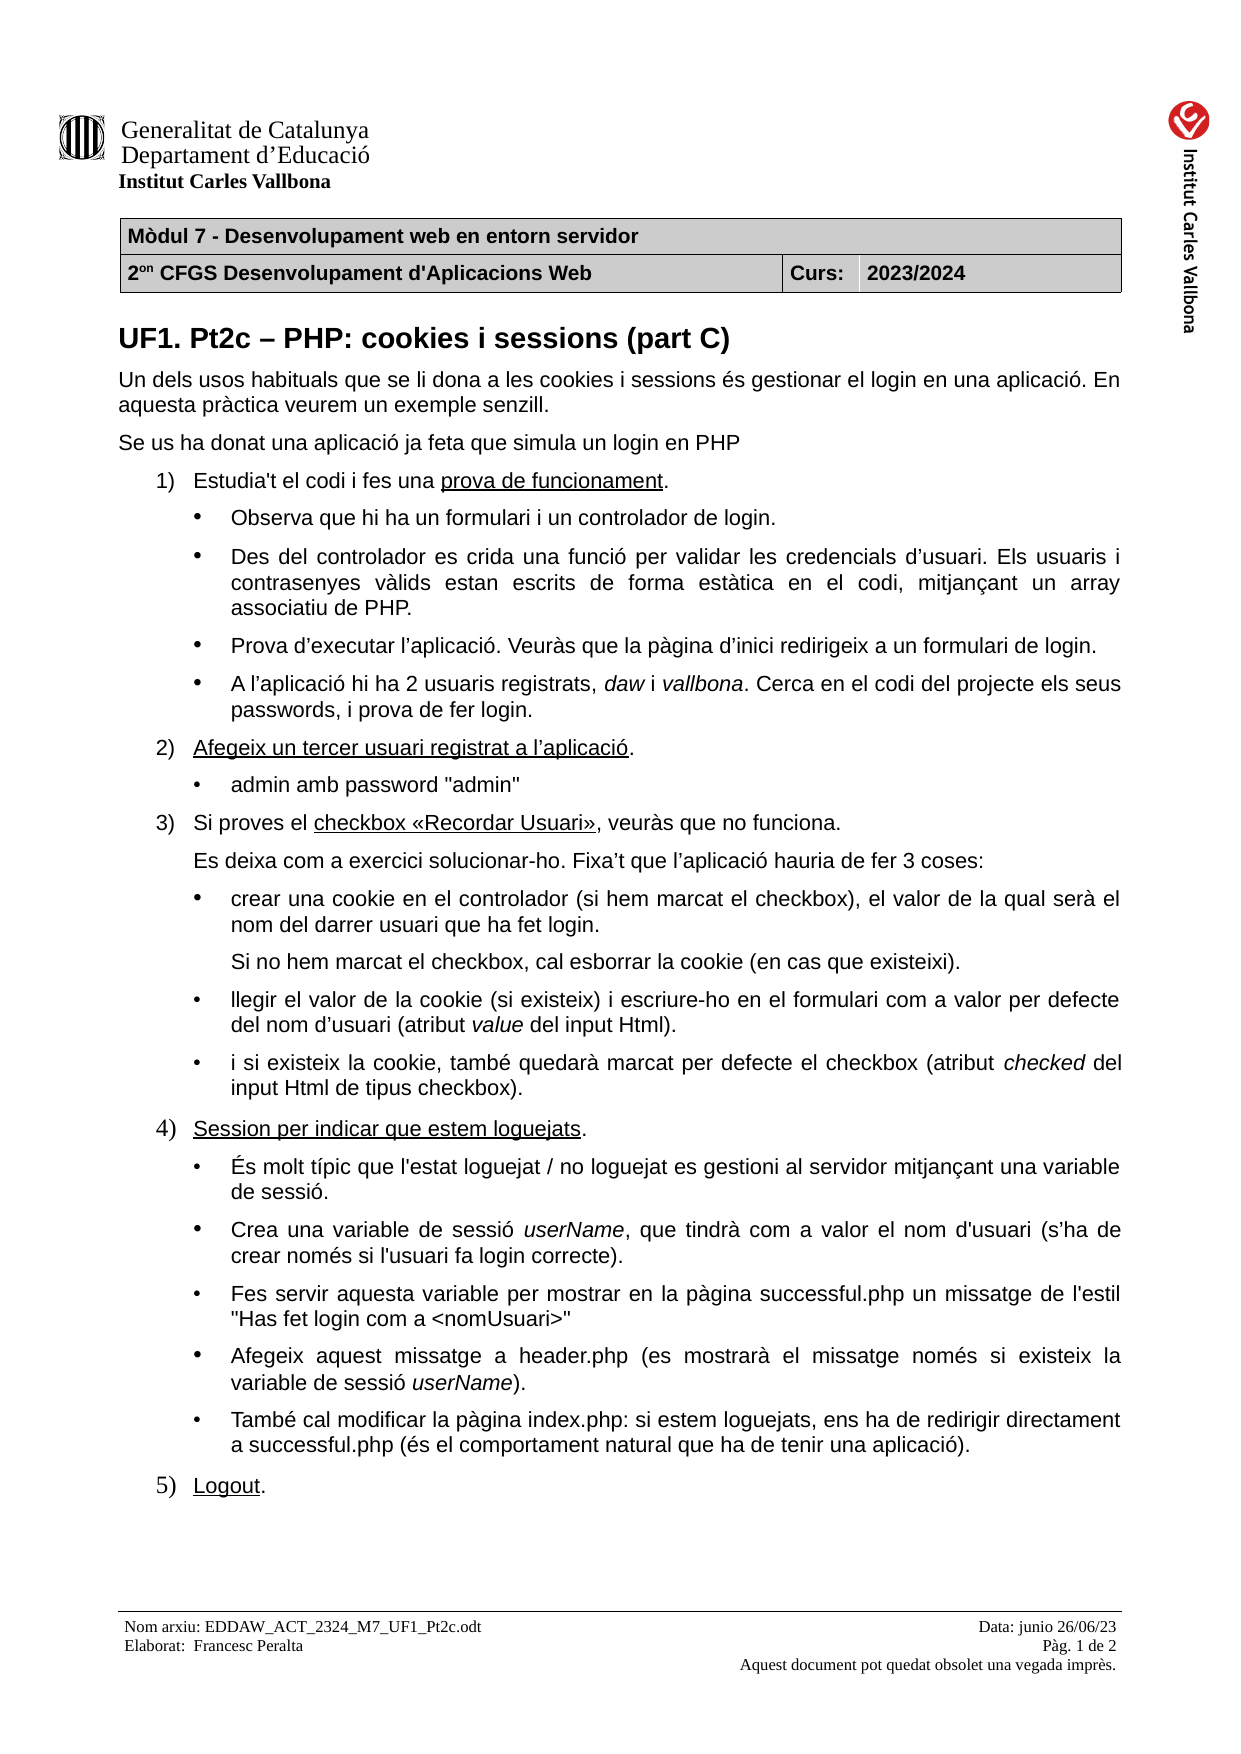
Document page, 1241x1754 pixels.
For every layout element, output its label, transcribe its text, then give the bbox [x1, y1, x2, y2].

list Logout. [156, 1470, 1122, 1499]
table_header Mòdul 7 - Desenvolupament web en entorn servidor [121, 219, 1121, 254]
list Prova d’executar l’aplicació. Veuràs que la pàgina d’inici redirigeix a un formulari de login. [193, 633, 1122, 658]
list Es deixa com a exercici solucionar-ho. Fixa’t que l’aplicació hauria de fer 3 coses: [156, 848, 1122, 873]
text Institut Carles Vallbona [118, 168, 1122, 193]
list Si no hem marcat el checkbox, cal esborrar la cookie (en cas que existeixi). [193, 949, 1122, 974]
list Fes servir aquesta variable per mostrar en la pàgina successful.php un missatge de l'estil "Has fet login com a <nomUsuari>" [193, 1281, 1122, 1331]
table_cell 2023/2024 [860, 255, 1121, 292]
list crear una cookie en el controlador (si hem marcat el checkbox), el valor de la qual serà el nom del darrer usuari que ha fet login. [193, 886, 1122, 937]
list Des del controlador es crida una funció per validar les credencials d’usuari. Els usuaris i contrasenyes vàlids estan escrits de forma estàtica en el codi, mitjançant un array associatiu de PHP. [193, 544, 1122, 620]
text UF1. Pt2c – PHP: cookies i sessions (part C) [118, 321, 1122, 354]
list i si existeix la cookie, també quedarà marcat per defecte el checkbox (atribut checked del input Html de tipus checkbox). [193, 1050, 1122, 1100]
list admin amb password "admin" [193, 772, 1122, 798]
text Generalitat de Catalunya [118, 118, 1122, 143]
text Departament d’Educació [118, 143, 1122, 168]
list Afegeix aquest missatge a header.php (es mostrarà el missatge només si existeix la variable de sessió userName). [193, 1343, 1122, 1394]
list Afegeix un tercer usuari registrat a l’aplicació. [156, 735, 1122, 760]
list Si proves el checkbox «Recordar Usuari», veuràs que no funciona. [156, 810, 1122, 835]
list A l’aplicació hi ha 2 usuaris registrats, daw i vallbona. Cerca en el codi del projecte els seus passwords, i prova de fer login. [193, 671, 1122, 722]
table_cell Curs: [783, 255, 859, 292]
list També cal modificar la pàgina index.php: si estem loguejats, ens ha de redirigir directament a successful.php (és el comportament natural que ha de tenir una aplicació). [193, 1407, 1122, 1457]
text Un dels usos habituals que se li dona a les cookies i sessions és gestionar el login en una aplicació. En aquesta pràctica veurem un exemple senzill. [118, 367, 1122, 417]
list Observa que hi ha un formulari i un controlador de login. [193, 505, 1122, 531]
list Estudia't el codi i fes una prova de funcionament. [156, 468, 1122, 493]
picture [1168, 101, 1210, 338]
list Crea una variable de sessió userName, que tindrà com a valor el nom d'usuari (s’ha de crear només si l'usuari fa login correcte). [193, 1217, 1122, 1268]
table_cell 2on CFGS Desenvolupament d'Aplicacions Web [121, 255, 782, 292]
list És molt típic que l'estat loguejat / no loguejat es gestioni al servidor mitjançant una variable de sessió. [193, 1154, 1122, 1204]
list Session per indicar que estem loguejats. [156, 1113, 1122, 1141]
text Se us ha donat una aplicació ja feta que simula un login en PHP [118, 430, 1122, 455]
list llegir el valor de la cookie (si existeix) i escriure-ho en el formulari com a valor per defecte del nom d’usuari (atribut value del input Html). [193, 987, 1122, 1037]
picture [59, 115, 105, 160]
